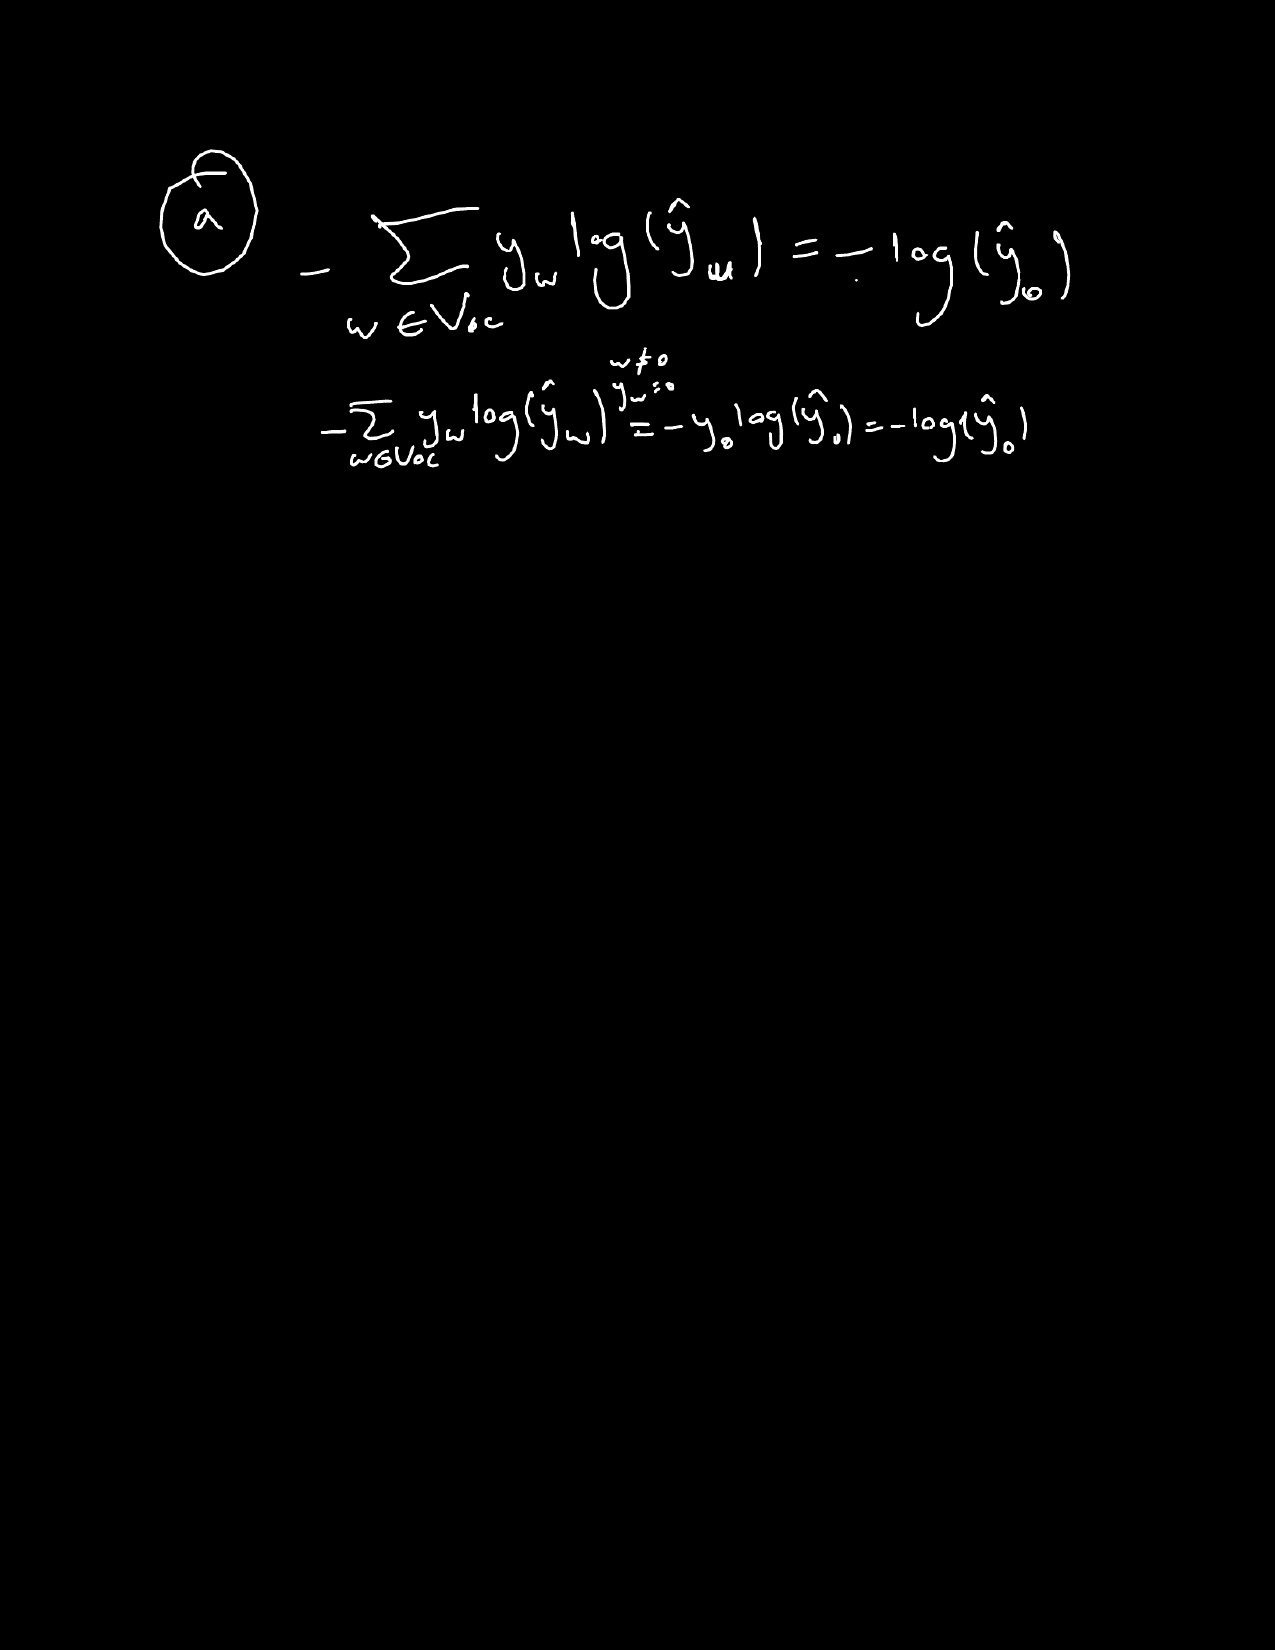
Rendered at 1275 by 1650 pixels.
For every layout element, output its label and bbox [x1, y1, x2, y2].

picture [118, 118, 1157, 505]
